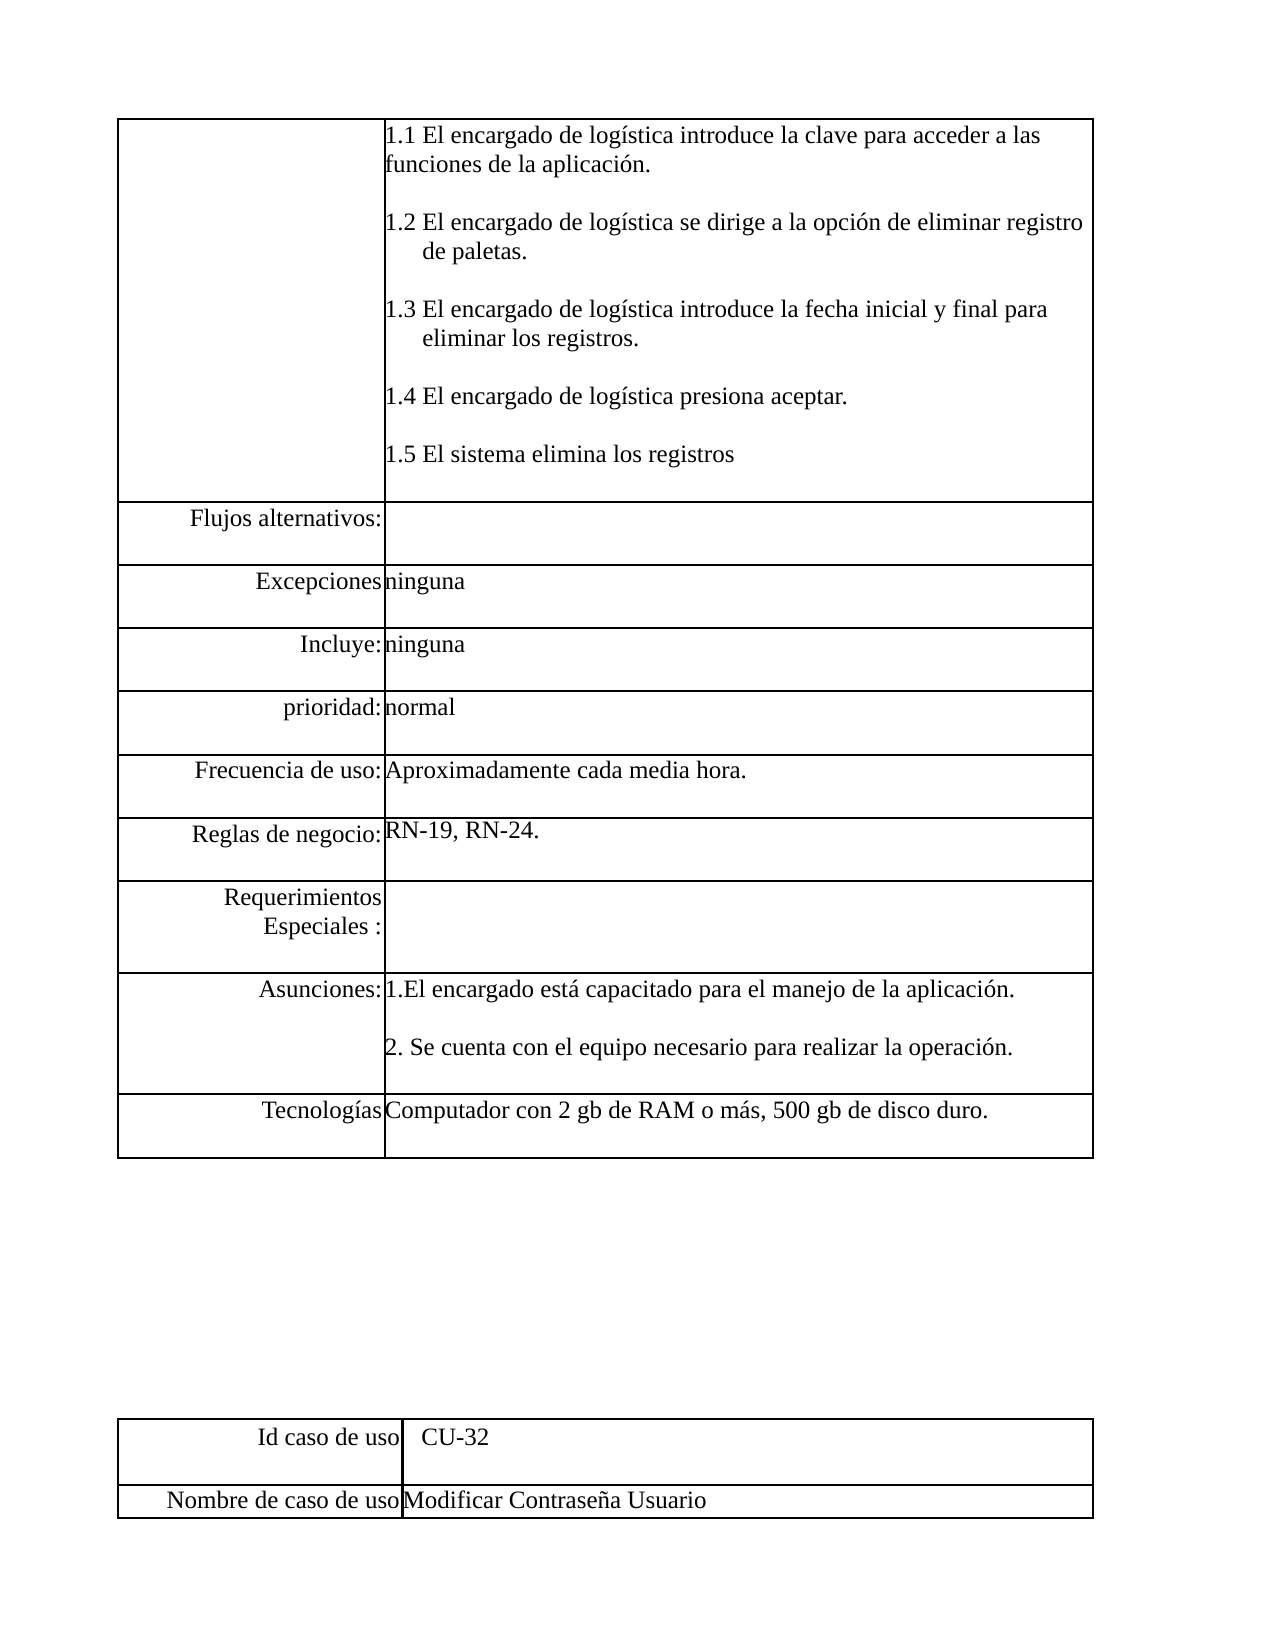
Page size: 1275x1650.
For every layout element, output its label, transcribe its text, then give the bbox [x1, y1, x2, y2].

table_header CU-32 [404, 1420, 1092, 1483]
table_cell Modificar Contraseña Usuario [404, 1486, 1092, 1517]
table_cell Excepciones [119, 566, 384, 627]
table_cell prioridad: [119, 692, 384, 753]
table_cell ninguna [386, 629, 1092, 690]
table_cell Incluye: [119, 629, 384, 690]
table_cell 1.El encargado está capacitado para el manejo de la aplicación. 2. Se cuenta con el equipo necesario para realizar la operación. [386, 974, 1092, 1093]
table_cell [386, 882, 1092, 972]
table_cell Requerimientos Especiales : [119, 882, 384, 972]
table_cell Tecnologías [119, 1095, 384, 1157]
table_cell 1.1 El encargado de logística introduce la clave para acceder a las funciones de la aplicación. 1.2 El encargado de logística se dirige a la opción de eliminar registro de paletas. 1.3 El encargado de logística introduce la fecha inicial y final para eliminar los registros. 1.4 El encargado de logística presiona aceptar. 1.5 El sistema elimina los registros [386, 120, 1092, 501]
table_cell Flujos alternativos: [119, 503, 384, 564]
table_cell RN-19, RN-24. [386, 819, 1092, 880]
table_cell Asunciones: [119, 974, 384, 1093]
table_cell Nombre de caso de uso [119, 1486, 401, 1517]
table_cell [386, 503, 1092, 564]
table_cell normal [386, 692, 1092, 753]
table_cell ninguna [386, 566, 1092, 627]
table_header Id caso de uso [119, 1420, 401, 1483]
table_cell Computador con 2 gb de RAM o más, 500 gb de disco duro. [386, 1095, 1092, 1157]
table_cell Reglas de negocio: [119, 819, 384, 880]
table_cell [119, 120, 384, 501]
table_cell Frecuencia de uso: [119, 756, 384, 817]
table_cell Aproximadamente cada media hora. [386, 756, 1092, 817]
